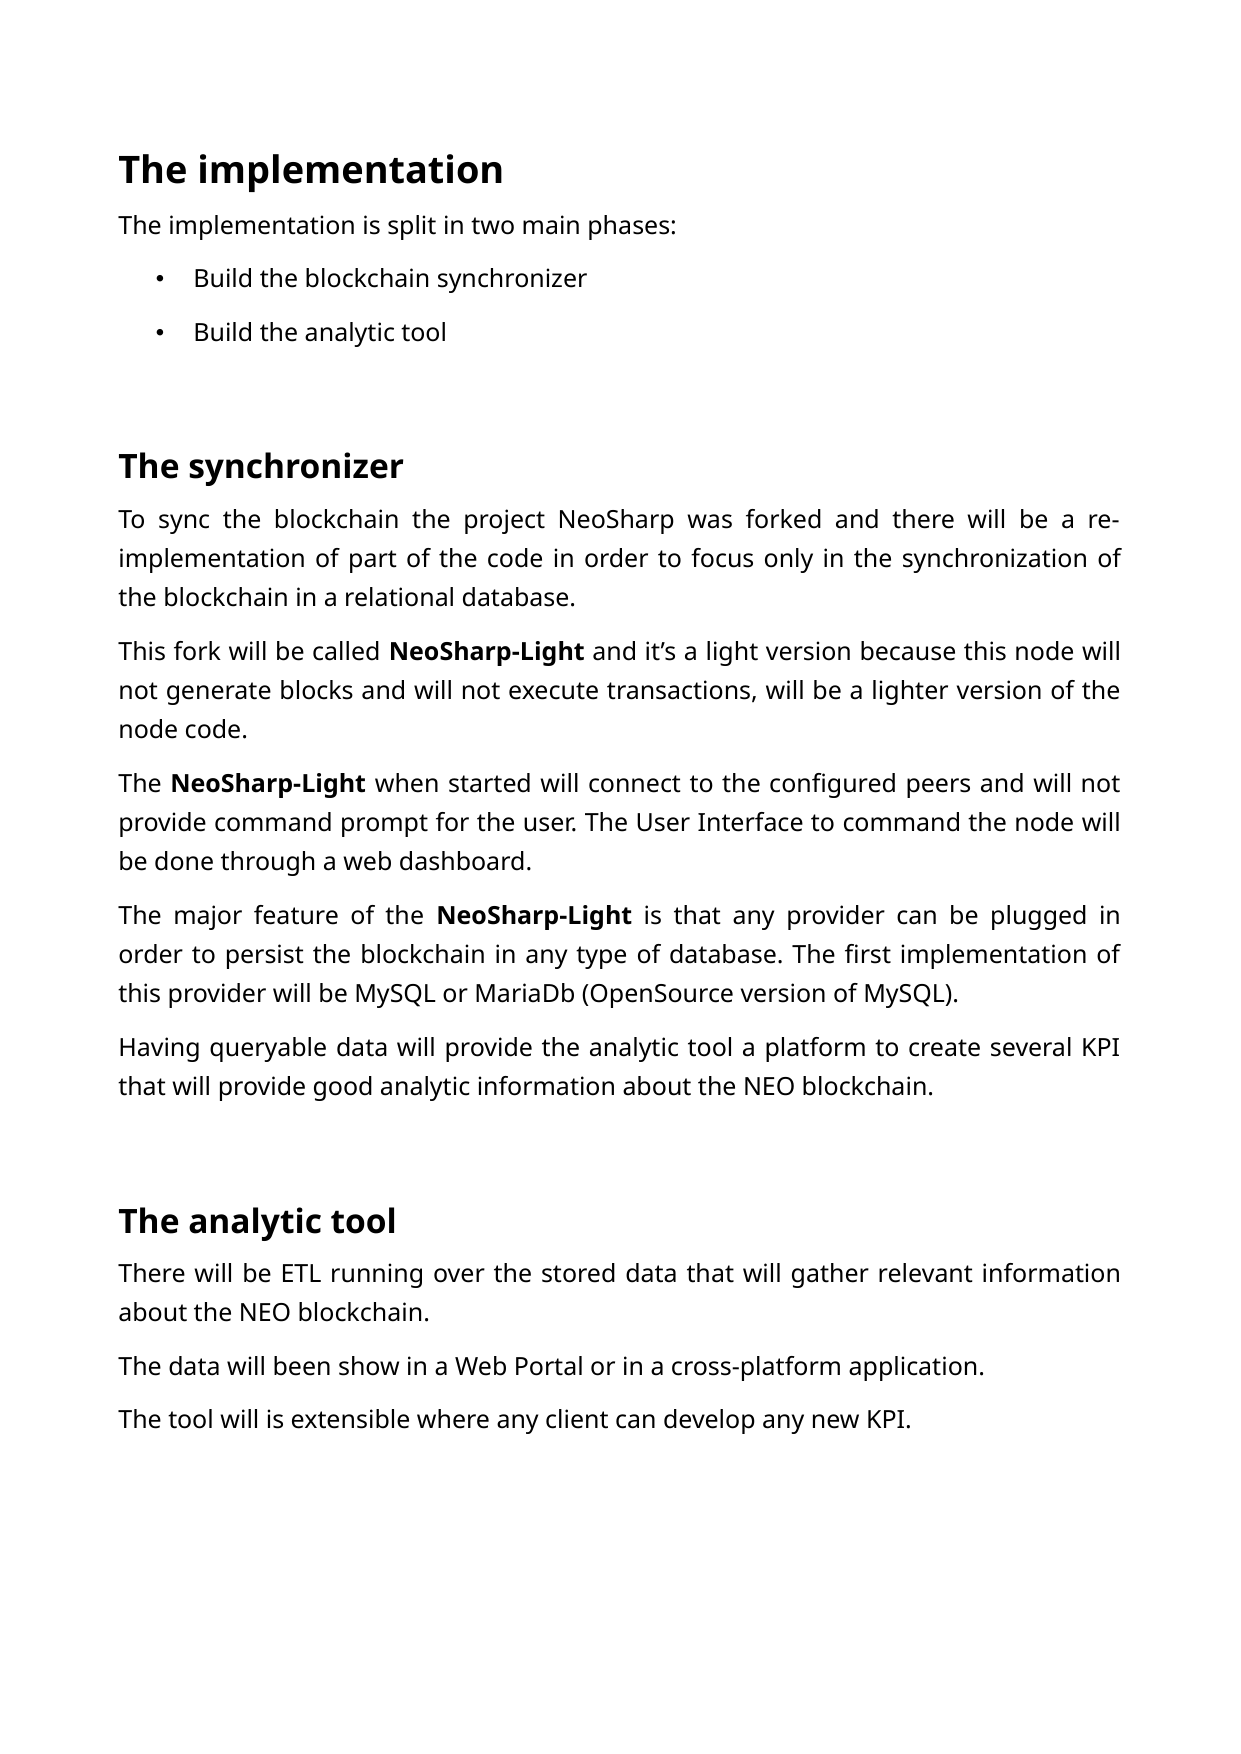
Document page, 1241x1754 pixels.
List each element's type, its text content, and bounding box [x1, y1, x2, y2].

text To sync the blockchain the project NeoSharp was forked and there will be a re-implementation of part of the code in order to focus only in the synchronization of the blockchain in a relational database. [118, 501, 1122, 614]
text The data will been show in a Web Portal or in a cross-platform application. [118, 1348, 1122, 1382]
text There will be ETL running over the stored data that will gather relevant information about the NEO blockchain. [118, 1255, 1122, 1329]
list Build the blockchain synchronizer [156, 261, 1122, 295]
text The major feature of the NeoSharp-Light is that any provider can be plugged in order to persist the blockchain in any type of database. The first implementation of this provider will be MySQL or MariaDb (OpenSource version of MySQL). [118, 898, 1122, 1010]
text This fork will be called NeoSharp-Light and it’s a light version because this node will not generate blocks and will not execute transactions, will be a lighter version of the node code. [118, 633, 1122, 746]
subtitle The implementation [118, 143, 1122, 195]
list Build the analytic tool [156, 315, 1122, 349]
subtitle The analytic tool [118, 1197, 1122, 1243]
text The NeoSharp-Light when started will connect to the configured peers and will not provide command prompt for the user. The User Interface to command the node will be done through a web dashboard. [118, 766, 1122, 878]
text The implementation is split in two main phases: [118, 207, 1122, 241]
text The tool will is extensible where any client can develop any new KPI. [118, 1402, 1122, 1436]
subtitle The synchronizer [118, 443, 1122, 489]
text Having queryable data will provide the analytic tool a platform to create several KPI that will provide good analytic information about the NEO blockchain. [118, 1030, 1122, 1103]
